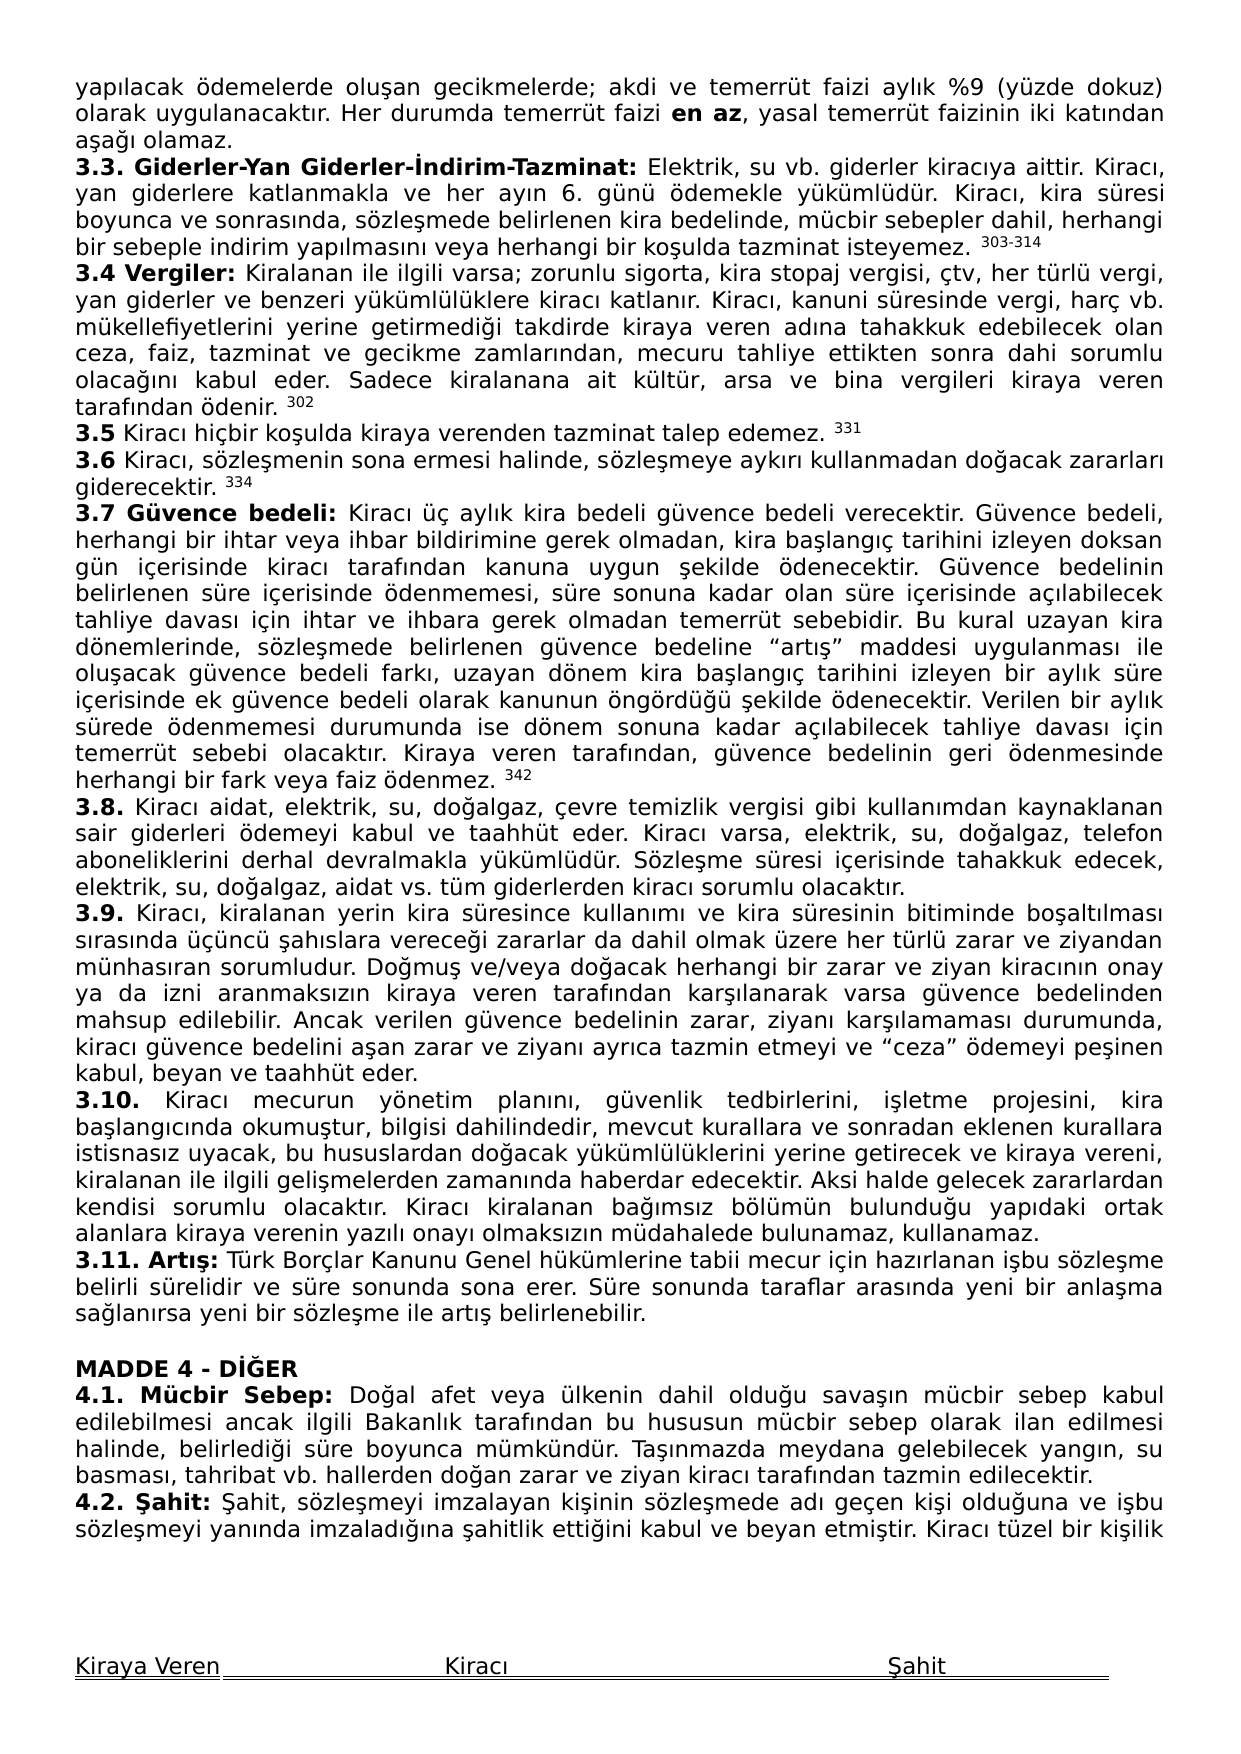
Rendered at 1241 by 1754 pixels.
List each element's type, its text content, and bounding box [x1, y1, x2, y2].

text 3.5 Kiracı hiçbir koşulda kiraya verenden tazminat talep edemez. 331 [75, 420, 1165, 447]
text MADDE 4 - DİĞER [75, 1356, 1165, 1382]
text yapılacak ödemelerde oluşan gecikmelerde; akdi ve temerrüt faizi aylık %9 (yüzde dokuz) olarak uygulanacaktır. Her durumda temerrüt faizi en az, yasal temerrüt faizinin iki katından aşağı olamaz. [75, 74, 1165, 154]
text 3.9. Kiracı, kiralanan yerin kira süresince kullanımı ve kira süresinin bitiminde boşaltılması sırasında üçüncü şahıslara vereceği zararlar da dahil olmak üzere her türlü zarar ve ziyandan münhasıran sorumludur. Doğmuş ve/veya doğacak herhangi bir zarar ve ziyan kiracının onay ya da izni aranmaksızın kiraya veren tarafından karşılanarak varsa güvence bedelinden mahsup edilebilir. Ancak verilen güvence bedelinin zarar, ziyanı karşılamaması durumunda, kiracı güvence bedelini aşan zarar ve ziyanı ayrıca tazmin etmeyi ve “ceza” ödemeyi peşinen kabul, beyan ve taahhüt eder. [75, 900, 1165, 1087]
text 4.2. Şahit: Şahit, sözleşmeyi imzalayan kişinin sözleşmede adı geçen kişi olduğuna ve işbu sözleşmeyi yanında imzaladığına şahitlik ettiğini kabul ve beyan etmiştir. Kiracı tüzel bir kişilik [75, 1489, 1165, 1542]
text 3.8. Kiracı aidat, elektrik, su, doğalgaz, çevre temizlik vergisi gibi kullanımdan kaynaklanan sair giderleri ödemeyi kabul ve taahhüt eder. Kiracı varsa, elektrik, su, doğalgaz, telefon aboneliklerini derhal devralmakla yükümlüdür. Sözleşme süresi içerisinde tahakkuk edecek, elektrik, su, doğalgaz, aidat vs. tüm giderlerden kiracı sorumlu olacaktır. [75, 794, 1165, 900]
text 3.4 Vergiler: Kiralanan ile ilgili varsa; zorunlu sigorta, kira stopaj vergisi, çtv, her türlü vergi, yan giderler ve benzeri yükümlülüklere kiracı katlanır. Kiracı, kanuni süresinde vergi, harç vb. mükellefiyetlerini yerine getirmediği takdirde kiraya veren adına tahakkuk edebilecek olan ceza, faiz, tazminat ve gecikme zamlarından, mecuru tahliye ettikten sonra dahi sorumlu olacağını kabul eder. Sadece kiralanana ait kültür, arsa ve bina vergileri kiraya veren tarafından ödenir. 302 [75, 260, 1165, 420]
text 3.3. Giderler-Yan Giderler-İndirim-Tazminat: Elektrik, su vb. giderler kiracıya aittir. Kiracı, yan giderlere katlanmakla ve her ayın 6. günü ödemekle yükümlüdür. Kiracı, kira süresi boyunca ve sonrasında, sözleşmede belirlenen kira bedelinde, mücbir sebepler dahil, herhangi bir sebeple indirim yapılmasını veya herhangi bir koşulda tazminat isteyemez. 303-314 [75, 154, 1165, 260]
text 4.1. Mücbir Sebep: Doğal afet veya ülkenin dahil olduğu savaşın mücbir sebep kabul edilebilmesi ancak ilgili Bakanlık tarafından bu hususun mücbir sebep olarak ilan edilmesi halinde, belirlediği süre boyunca mümkündür. Taşınmazda meydana gelebilecek yangın, su basması, tahribat vb. hallerden doğan zarar ve ziyan kiracı tarafından tazmin edilecektir. [75, 1382, 1165, 1489]
text 3.7 Güvence bedeli: Kiracı üç aylık kira bedeli güvence bedeli verecektir. Güvence bedeli, herhangi bir ihtar veya ihbar bildirimine gerek olmadan, kira başlangıç tarihini izleyen doksan gün içerisinde kiracı tarafından kanuna uygun şekilde ödenecektir. Güvence bedelinin belirlenen süre içerisinde ödenmemesi, süre sonuna kadar olan süre içerisinde açılabilecek tahliye davası için ihtar ve ihbara gerek olmadan temerrüt sebebidir. Bu kural uzayan kira dönemlerinde, sözleşmede belirlenen güvence bedeline “artış” maddesi uygulanması ile oluşacak güvence bedeli farkı, uzayan dönem kira başlangıç tarihini izleyen bir aylık süre içerisinde ek güvence bedeli olarak kanunun öngördüğü şekilde ödenecektir. Verilen bir aylık sürede ödenmemesi durumunda ise dönem sonuna kadar açılabilecek tahliye davası için temerrüt sebebi olacaktır. Kiraya veren tarafından, güvence bedelinin geri ödenmesinde herhangi bir fark veya faiz ödenmez. 342 [75, 500, 1165, 794]
text 3.6 Kiracı, sözleşmenin sona ermesi halinde, sözleşmeye aykırı kullanmadan doğacak zararları giderecektir. 334 [75, 447, 1165, 500]
text 3.11. Artış: Türk Borçlar Kanunu Genel hükümlerine tabii mecur için hazırlanan işbu sözleşme belirli sürelidir ve süre sonunda sona erer. Süre sonunda taraflar arasında yeni bir anlaşma sağlanırsa yeni bir sözleşme ile artış belirlenebilir. [75, 1247, 1165, 1327]
text 3.10. Kiracı mecurun yönetim planını, güvenlik tedbirlerini, işletme projesini, kira başlangıcında okumuştur, bilgisi dahilindedir, mevcut kurallara ve sonradan eklenen kurallara istisnasız uyacak, bu hususlardan doğacak yükümlülüklerini yerine getirecek ve kiraya vereni, kiralanan ile ilgili gelişmelerden zamanında haberdar edecektir. Aksi halde gelecek zararlardan kendisi sorumlu olacaktır. Kiracı kiralanan bağımsız bölümün bulunduğu yapıdaki ortak alanlara kiraya verenin yazılı onayı olmaksızın müdahalede bulunamaz, kullanamaz. [75, 1087, 1165, 1247]
